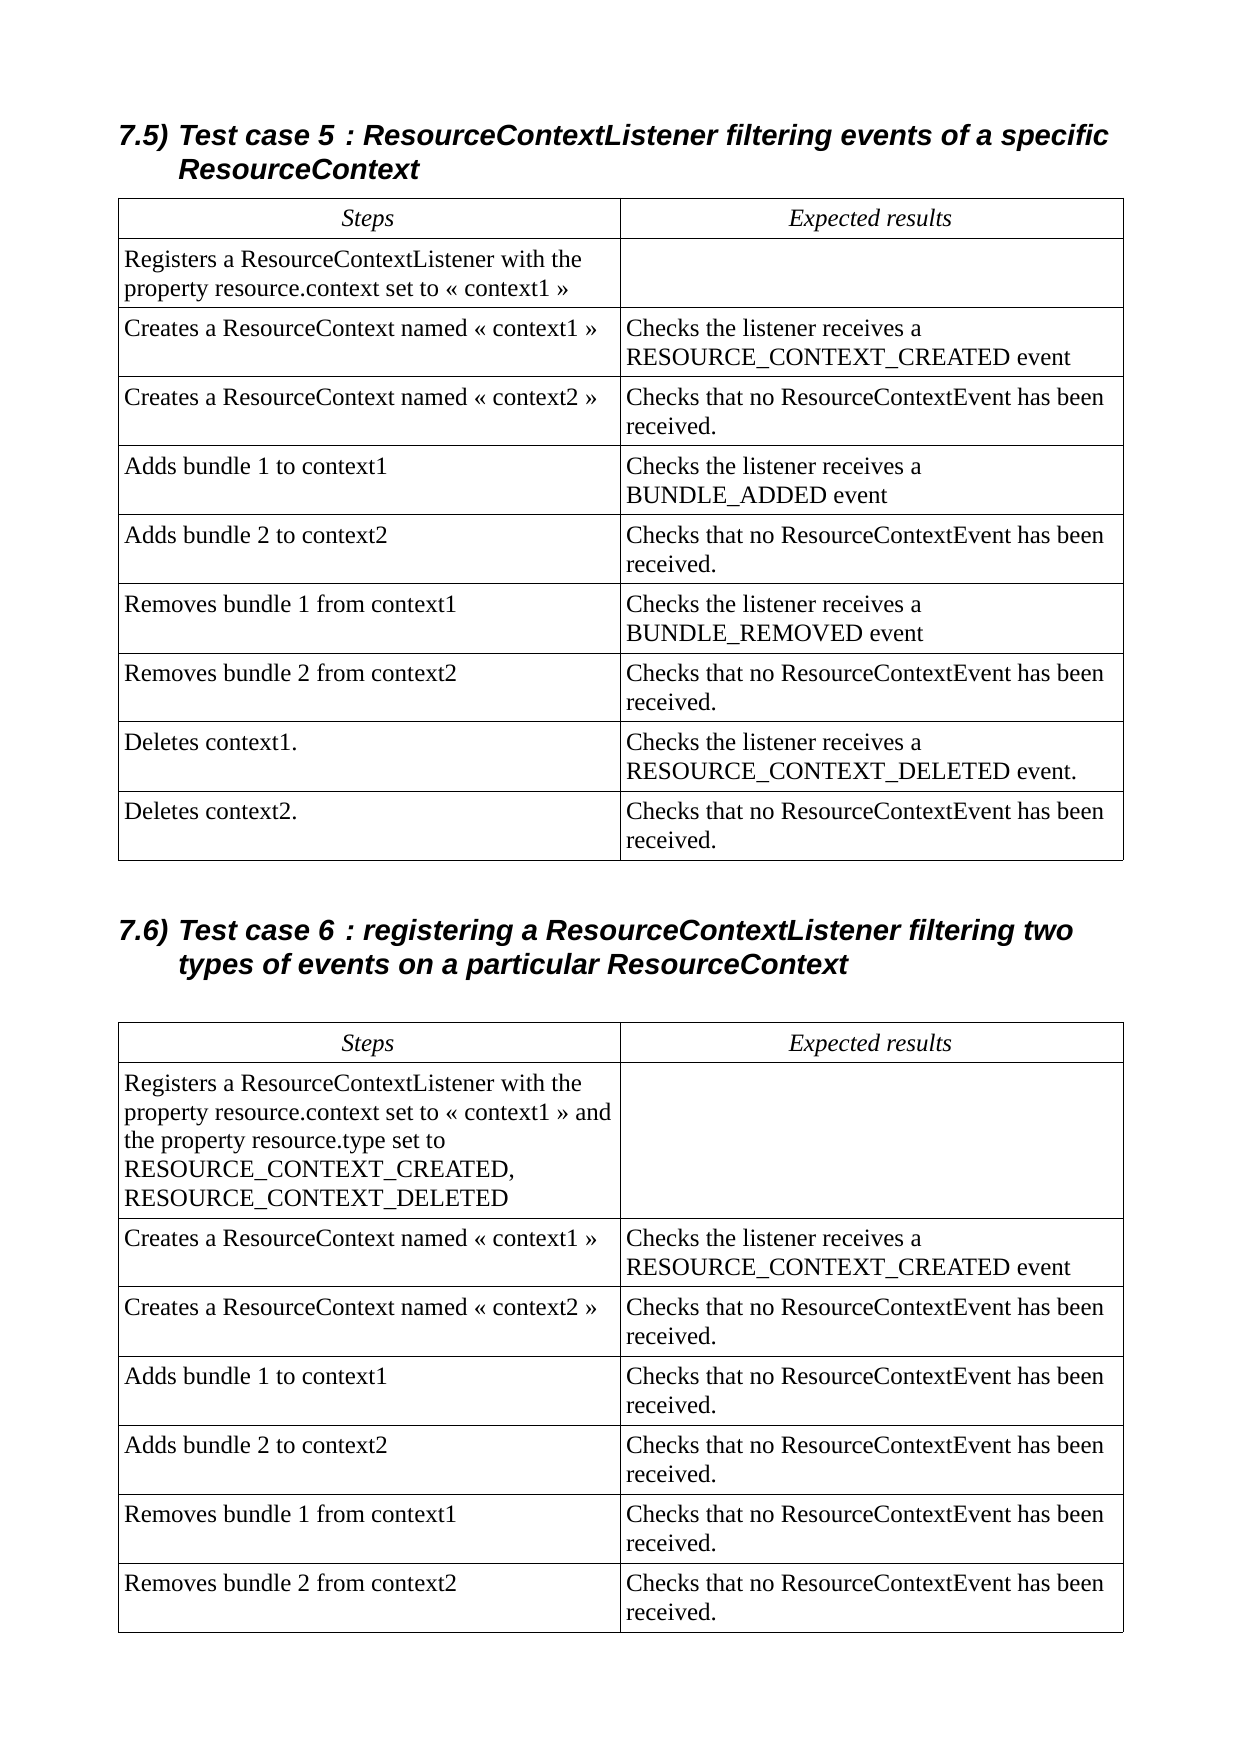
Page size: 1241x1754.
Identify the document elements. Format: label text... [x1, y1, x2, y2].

subtitle Test case 5 : ResourceContextListener filtering events of a specific ResourceContext [118, 118, 1122, 185]
table_cell Adds bundle 1 to context1 [119, 1357, 620, 1424]
table_cell Checks that no ResourceContextEvent has been received. [621, 1287, 1123, 1356]
table_cell Checks the listener receives a BUNDLE_ADDED event [621, 446, 1123, 514]
table_cell Removes bundle 2 from context2 [119, 654, 620, 721]
table_cell Registers a ResourceContextListener with the property resource.context set to « context1 » and the property resource.type set to RESOURCE_CONTEXT_CREATED, RESOURCE_CONTEXT_DELETED [119, 1063, 620, 1217]
table_header Steps [119, 1023, 620, 1062]
table_cell Removes bundle 1 from context1 [119, 584, 620, 652]
table_header Steps [119, 199, 620, 238]
table_cell Deletes context2. [119, 792, 620, 859]
table_cell [621, 1063, 1123, 1217]
table_cell Checks the listener receives a RESOURCE_CONTEXT_CREATED event [621, 1219, 1123, 1286]
table_cell Creates a ResourceContext named « context2 » [119, 377, 620, 445]
table_cell Deletes context1. [119, 722, 620, 791]
subtitle Test case 6 : registering a ResourceContextListener filtering two types of events on a particular ResourceContext [118, 913, 1122, 981]
table_cell Adds bundle 2 to context2 [119, 515, 620, 583]
table_header Expected results [621, 199, 1123, 238]
table_cell Creates a ResourceContext named « context1 » [119, 308, 620, 376]
table_cell Checks that no ResourceContextEvent has been received. [621, 654, 1123, 721]
table_cell Checks the listener receives a RESOURCE_CONTEXT_CREATED event [621, 308, 1123, 376]
table_cell Checks that no ResourceContextEvent has been received. [621, 1564, 1123, 1632]
table_cell Checks that no ResourceContextEvent has been received. [621, 515, 1123, 583]
table_cell Checks the listener receives a BUNDLE_REMOVED event [621, 584, 1123, 652]
table_cell Creates a ResourceContext named « context1 » [119, 1219, 620, 1286]
table_cell Checks that no ResourceContextEvent has been received. [621, 1357, 1123, 1424]
table_cell Registers a ResourceContextListener with the property resource.context set to « context1 » [119, 239, 620, 307]
table_cell Checks that no ResourceContextEvent has been received. [621, 1426, 1123, 1494]
table_cell Checks that no ResourceContextEvent has been received. [621, 377, 1123, 445]
table_header Expected results [621, 1023, 1123, 1062]
table_cell Adds bundle 2 to context2 [119, 1426, 620, 1494]
table_cell Checks that no ResourceContextEvent has been received. [621, 792, 1123, 859]
table_cell Adds bundle 1 to context1 [119, 446, 620, 514]
table_cell Removes bundle 2 from context2 [119, 1564, 620, 1632]
table_cell Checks that no ResourceContextEvent has been received. [621, 1495, 1123, 1563]
table_cell Creates a ResourceContext named « context2 » [119, 1287, 620, 1356]
table_cell [621, 239, 1123, 307]
table_cell Removes bundle 1 from context1 [119, 1495, 620, 1563]
table_cell Checks the listener receives a RESOURCE_CONTEXT_DELETED event. [621, 722, 1123, 791]
